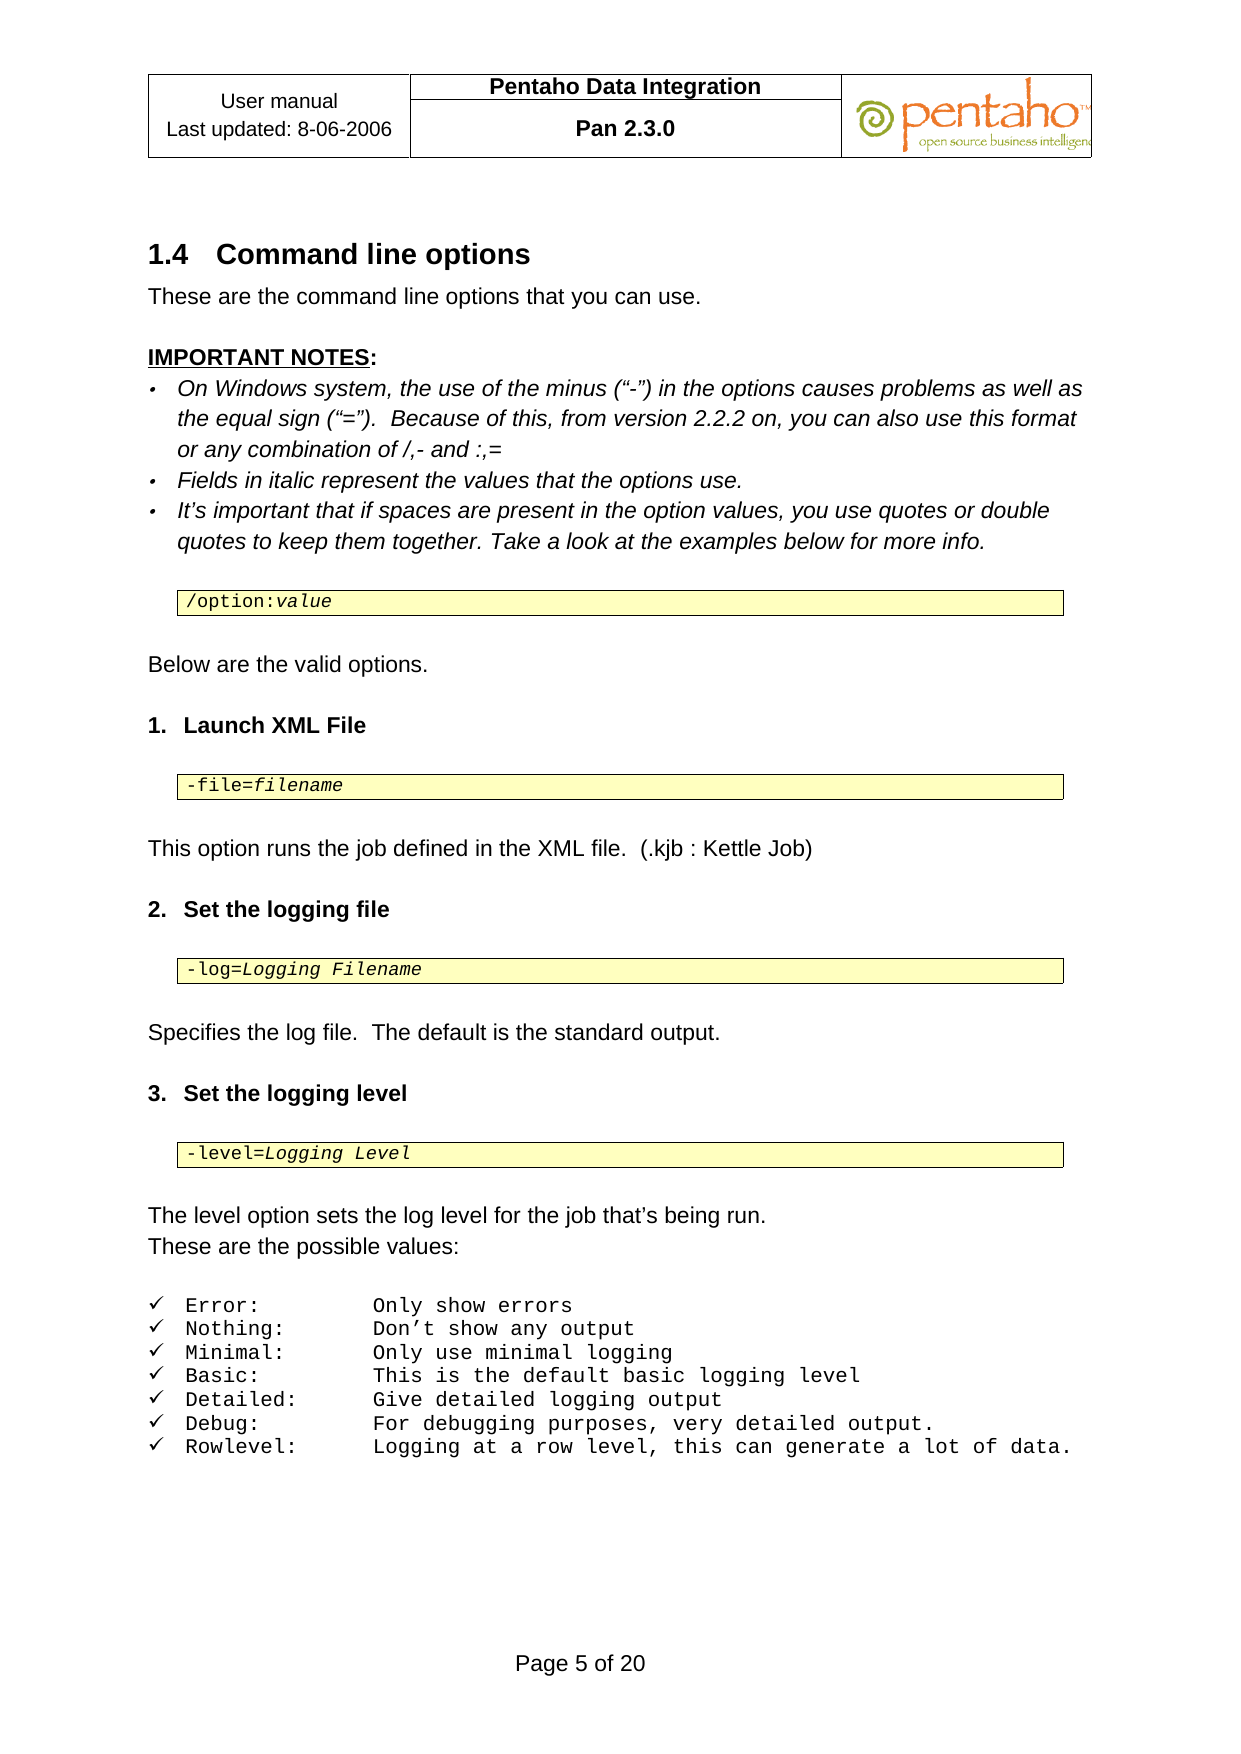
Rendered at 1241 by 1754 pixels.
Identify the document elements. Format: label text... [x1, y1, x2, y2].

text These are the command line options that you can use. [148, 283, 1092, 309]
text -file=filename [178, 775, 1063, 799]
list Basic: This is the default basic logging level [148, 1366, 1092, 1389]
text /option:value [178, 591, 1063, 615]
list Error: Only show errors [148, 1295, 1092, 1318]
text IMPORTANT NOTES: [148, 345, 1092, 370]
text -log=Logging Filename [178, 959, 1063, 983]
list On Windows system, the use of the minus (“-”) in the options causes problems as well as the equal sign (“=”). Because of this, from version 2.2.2 on, you can also use this format or any combination of /,- and :,= [148, 375, 1092, 462]
list Nothing: Don’t show any output [148, 1318, 1092, 1342]
list Set the logging level [148, 1080, 1092, 1106]
list Launch XML File [148, 712, 1092, 738]
list Set the logging file [148, 896, 1092, 922]
text Specifies the log file. The default is the standard output. [148, 1019, 1092, 1045]
text Below are the valid options. [148, 651, 1092, 677]
text This option runs the job defined in the XML file. (.kjb : Kettle Job) [148, 835, 1092, 861]
text The level option sets the log level for the job that’s being run. [148, 1203, 1092, 1229]
text These are the possible values: [148, 1234, 1092, 1259]
text -level=Logging Level [178, 1143, 1063, 1167]
list Rowlevel: Logging at a row level, this can generate a lot of data. [148, 1436, 1092, 1460]
subtitle Command line options [148, 238, 1092, 271]
list Minimal: Only use minimal logging [148, 1342, 1092, 1366]
list It’s important that if spaces are present in the option values, you use quotes or double quotes to keep them together. Take a look at the examples below for more info. [148, 498, 1092, 554]
list Detailed: Give detailed logging output [148, 1389, 1092, 1413]
list Debug: For debugging purposes, very detailed output. [148, 1413, 1092, 1436]
list Fields in italic represent the values that the options use. [148, 467, 1092, 493]
